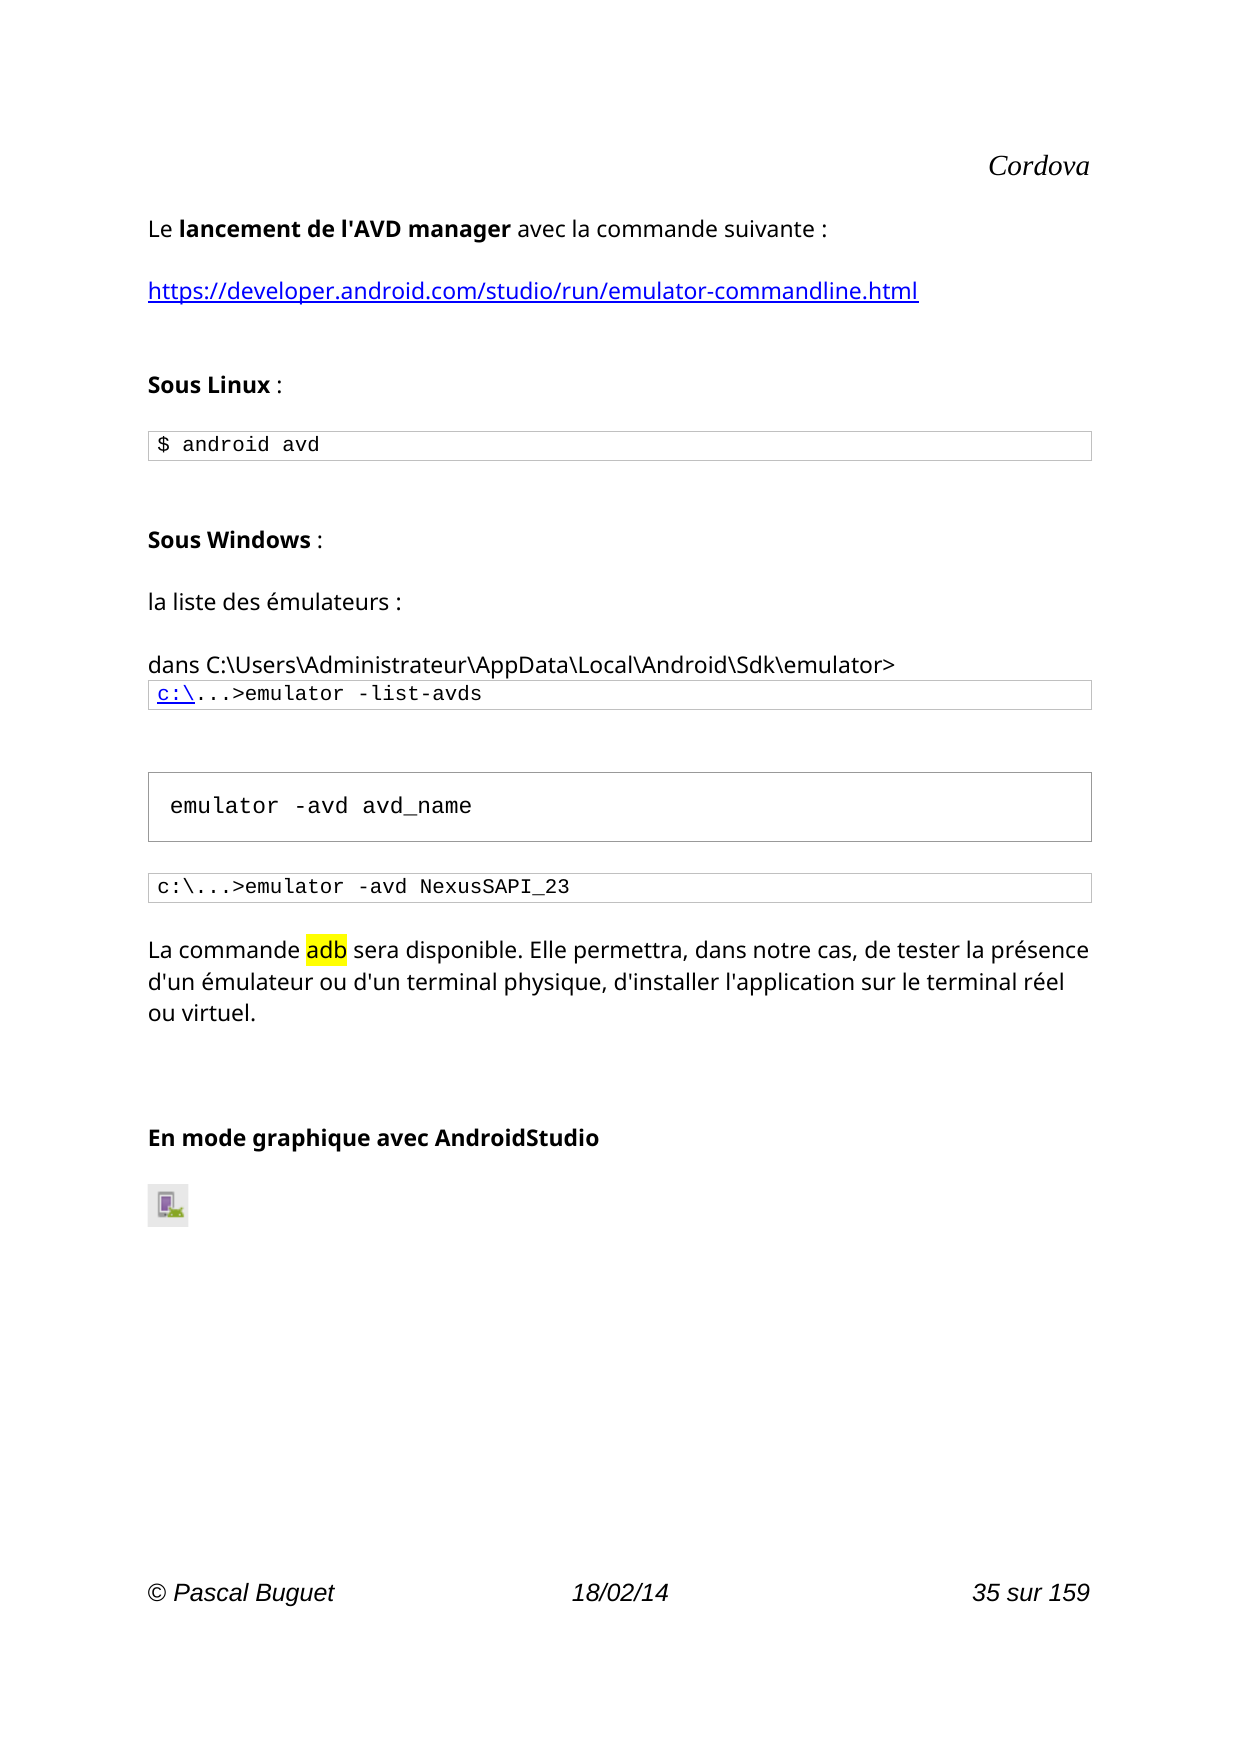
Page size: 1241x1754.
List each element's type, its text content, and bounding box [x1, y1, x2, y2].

text dans C:\Users\Administrateur\AppData\Local\Android\Sdk\emulator> [148, 649, 1092, 680]
text La commande adb sera disponible. Elle permettra, dans notre cas, de tester la présence d'un émulateur ou d'un terminal physique, d'installer l'application sur le terminal réel ou virtuel. [148, 934, 1092, 1028]
text c:\...>emulator -avd NexusSAPI_23 [149, 874, 1091, 902]
text Sous Windows : [148, 524, 1092, 555]
text c:\...>emulator -list-avds [149, 681, 1091, 709]
text Sous Linux : [148, 369, 1092, 400]
text la liste des émulateurs : [148, 586, 1092, 617]
text Le lancement de l'AVD manager avec la commande suivante : [148, 212, 1092, 244]
text $ android avd [149, 432, 1091, 460]
text https://developer.android.com/studio/run/emulator-commandline.html [148, 275, 1092, 306]
text emulator -avd avd_name [149, 773, 1091, 841]
picture [147, 1184, 189, 1227]
text En mode graphique avec AndroidStudio [148, 1122, 1092, 1153]
